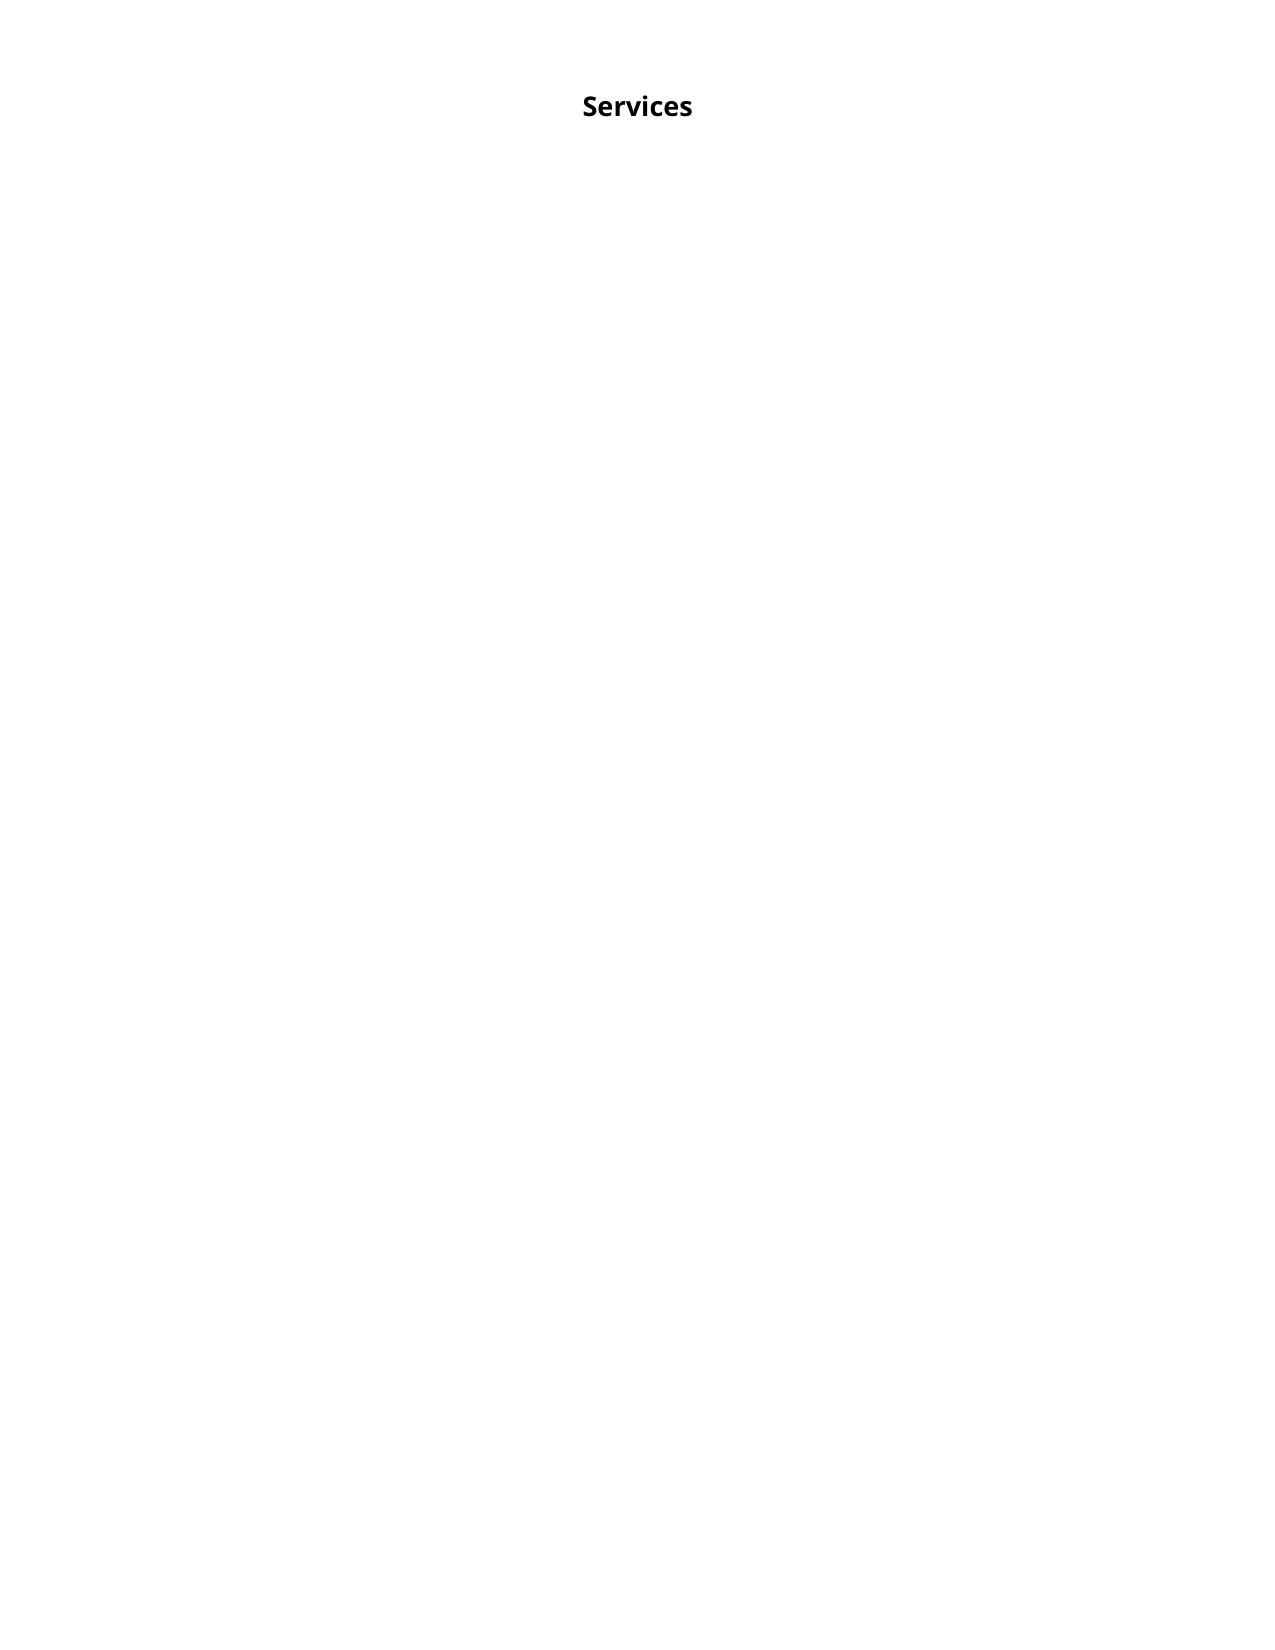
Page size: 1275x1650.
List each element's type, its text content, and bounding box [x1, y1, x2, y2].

text Services [81, 87, 1194, 124]
